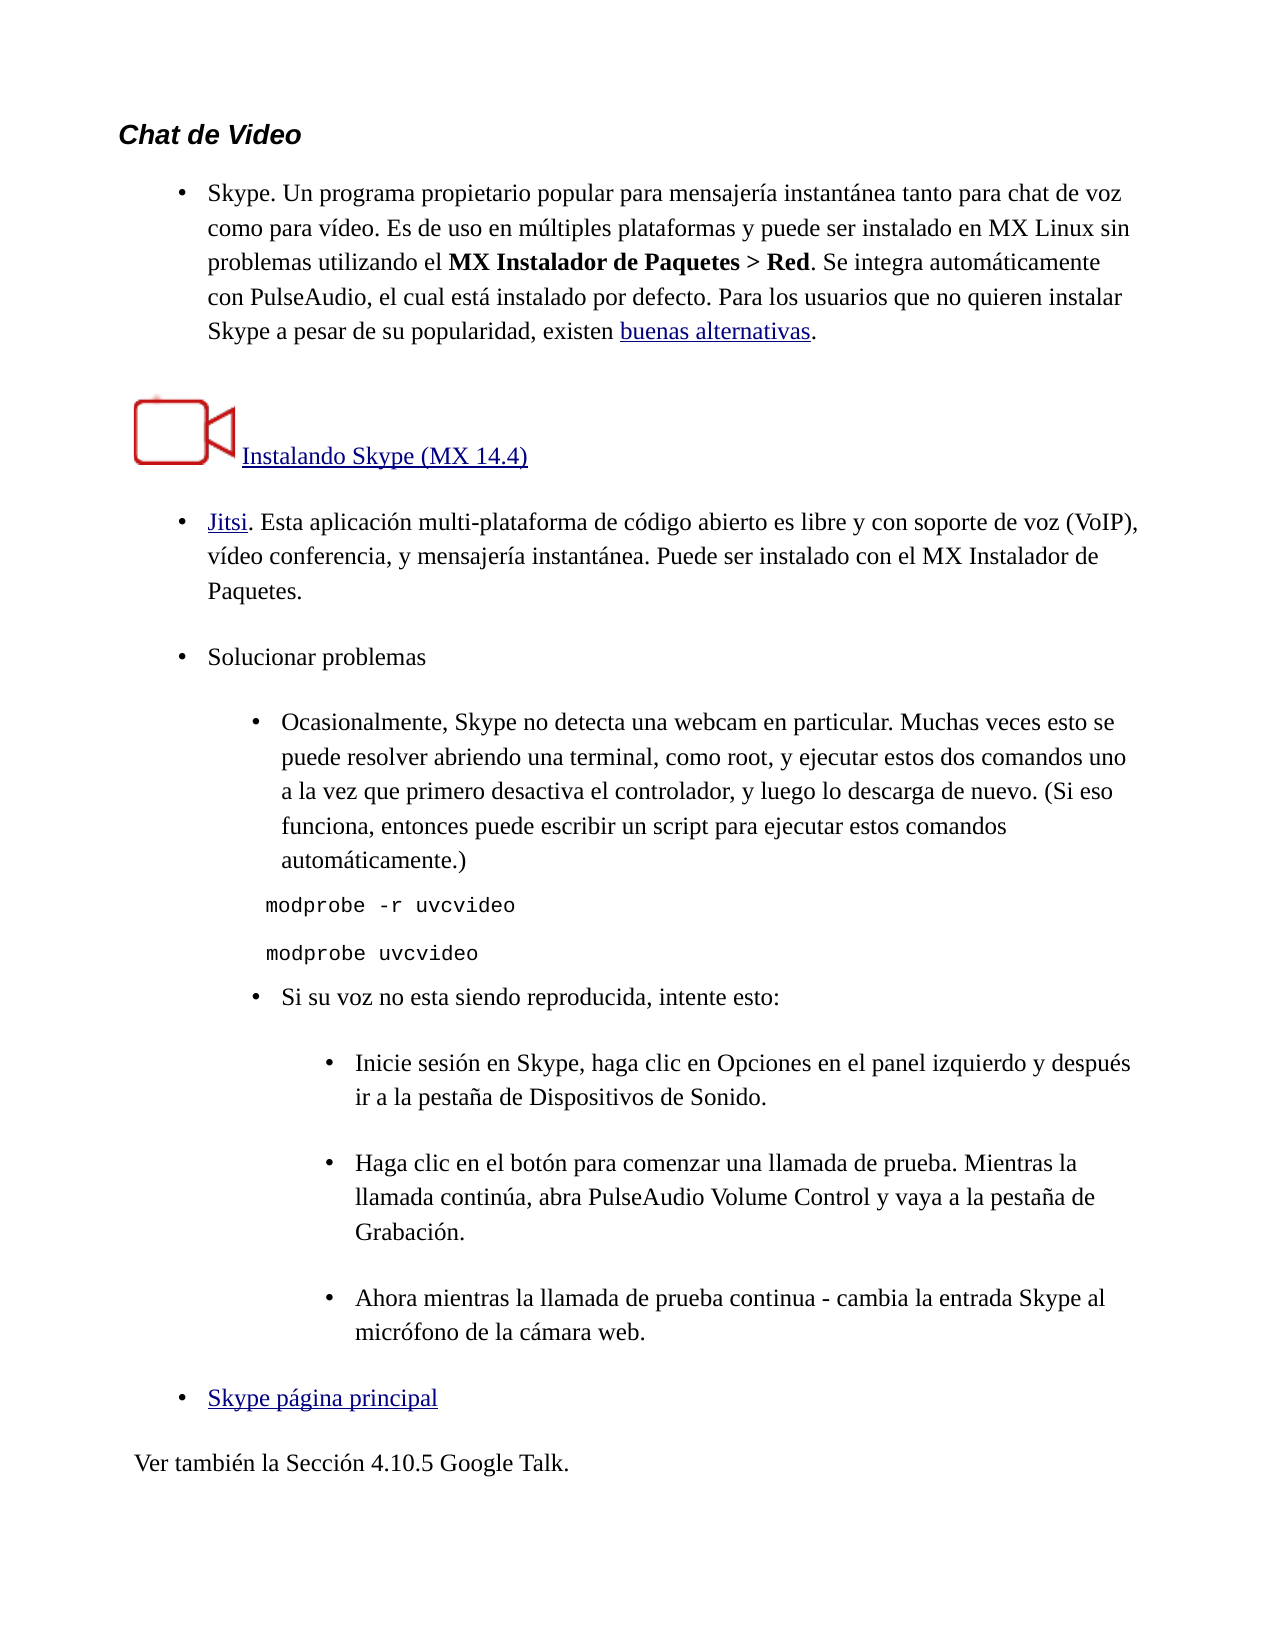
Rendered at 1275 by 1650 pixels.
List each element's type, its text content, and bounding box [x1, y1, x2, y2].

list Solucionar problemas [178, 642, 1141, 670]
list modprobe -r uvcvideo [236, 895, 1157, 919]
text Ver también la Sección 4.10.5 Google Talk. [134, 1448, 1141, 1477]
list Si su voz no esta siendo reproducida, intente esto: [252, 982, 1141, 1011]
list Ahora mientras la llamada de prueba continua - cambia la entrada Skype al micrófono de la cámara web. [325, 1283, 1141, 1346]
text modprobe uvcvideo [118, 943, 1157, 966]
text Instalando Skype (MX 14.4) [134, 382, 1141, 470]
list Skype. Un programa propietario popular para mensajería instantánea tanto para chat de voz como para vídeo. Es de uso en múltiples plataformas y puede ser instalado en MX Linux sin problemas utilizando el MX Instalador de Paquetes > Red. Se integra automáticamente con PulseAudio, el cual está instalado por defecto. Para los usuarios que no quieren instalar Skype a pesar de su popularidad, existen buenas alternativas. [178, 178, 1141, 345]
list Ocasionalmente, Skype no detecta una webcam en particular. Muchas veces esto se puede resolver abriendo una terminal, como root, y ejecutar estos dos comandos uno a la vez que primero desactiva el controlador, y luego lo descarga de nuevo. (Si eso funciona, entonces puede escribir un script para ejecutar estos comandos automáticamente.) [252, 707, 1141, 874]
list Jitsi. Esta aplicación multi-plataforma de código abierto es libre y con soporte de voz (VoIP), vídeo conferencia, y mensajería instantánea. Puede ser instalado con el MX Instalador de Paquetes. [178, 507, 1141, 605]
list Inicie sesión en Skype, haga clic en Opciones en el panel izquierdo y después ir a la pestaña de Dispositivos de Sonido. [325, 1048, 1141, 1111]
subtitle Chat de Video [118, 118, 1157, 150]
list Skype página principal [178, 1383, 1141, 1412]
picture [133, 381, 236, 465]
list Haga clic en el botón para comenzar una llamada de prueba. Mientras la llamada continúa, abra PulseAudio Volume Control y vaya a la pestaña de Grabación. [325, 1148, 1141, 1246]
